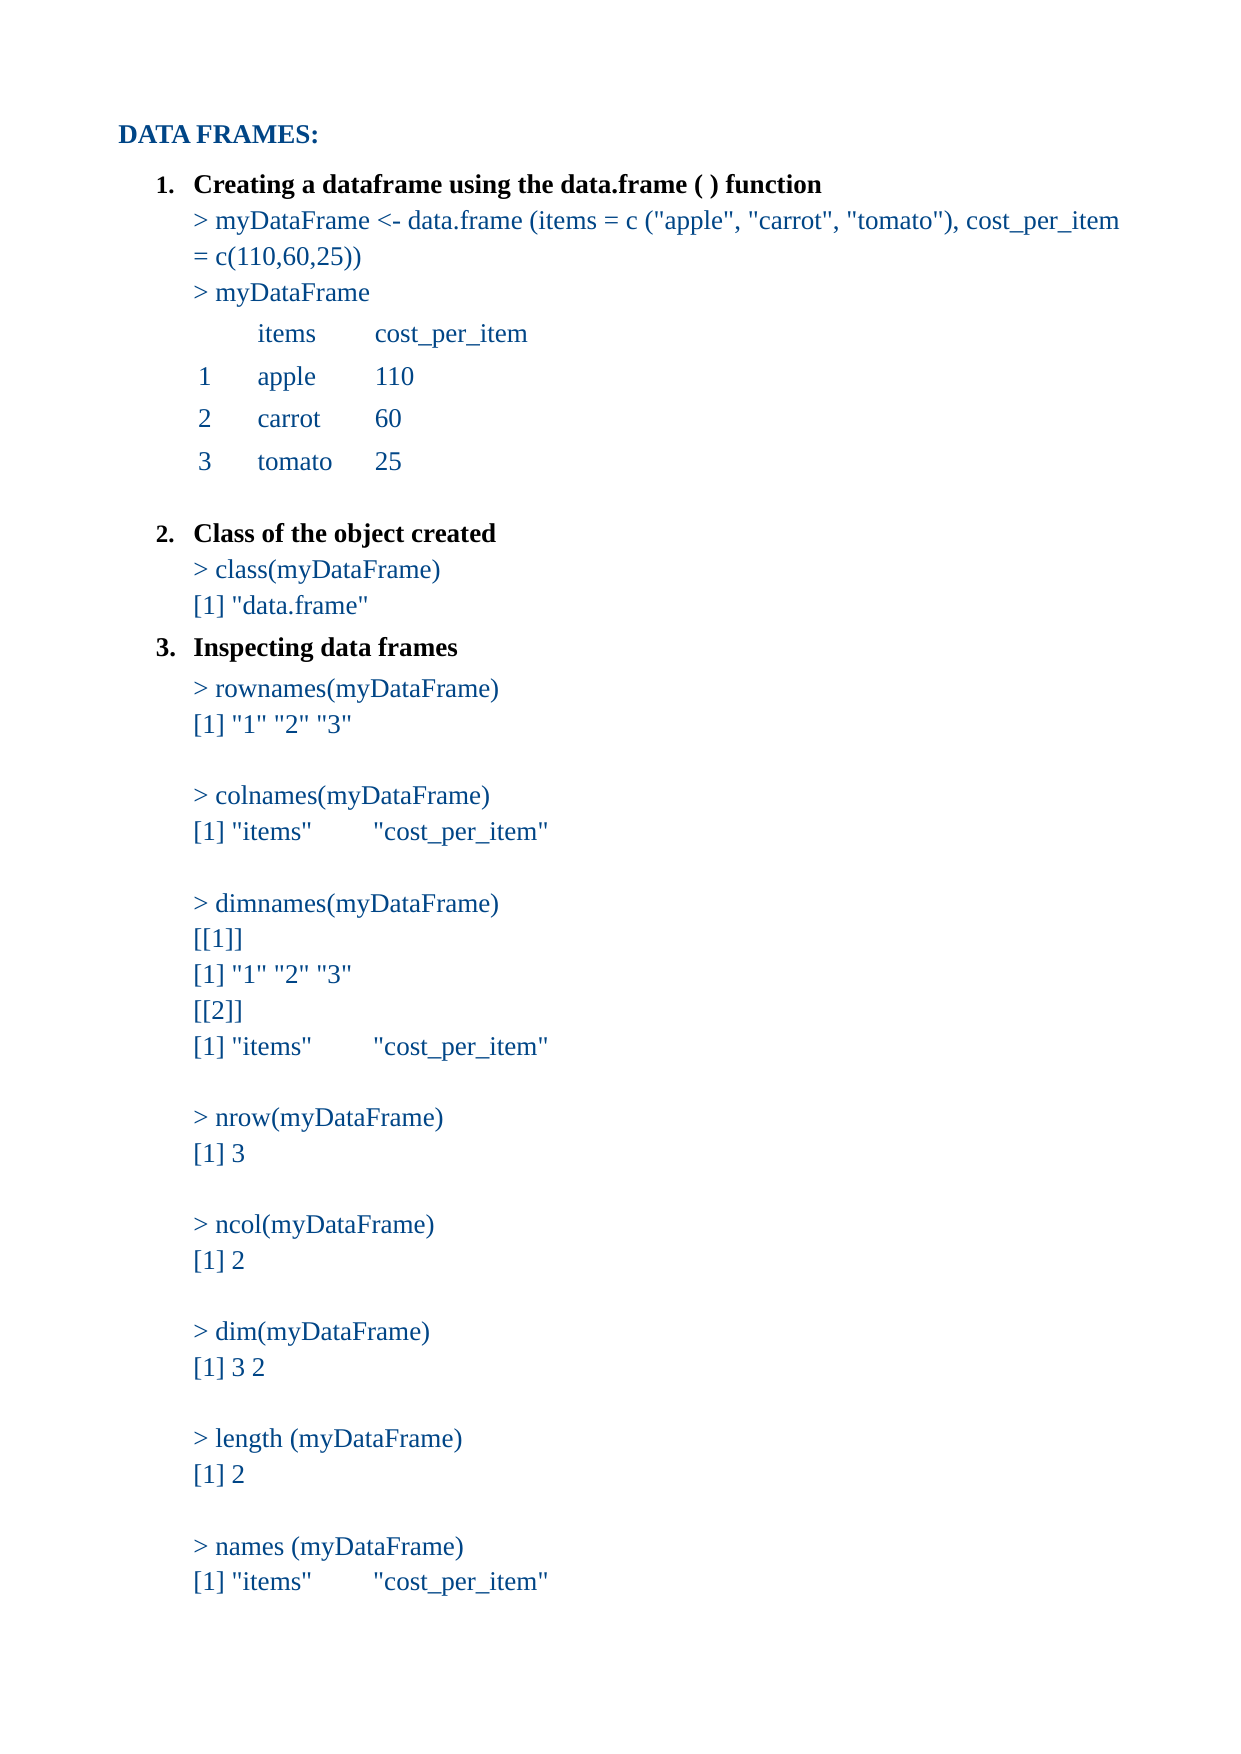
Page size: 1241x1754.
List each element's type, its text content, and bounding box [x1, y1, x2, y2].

table_header [192, 311, 252, 354]
list [1] 3 2 [156, 1351, 1122, 1382]
table_cell apple [252, 354, 369, 397]
table_cell 110 [369, 354, 547, 397]
list > class(myDataFrame) [156, 553, 1122, 584]
list > names (myDataFrame) [156, 1530, 1122, 1561]
list > colnames(myDataFrame) [156, 779, 1122, 811]
table_cell carrot [252, 397, 369, 439]
list > rownames(myDataFrame) [156, 672, 1122, 703]
table_header items [252, 311, 369, 354]
list > length (myDataFrame) [156, 1423, 1122, 1454]
table_cell tomato [252, 439, 369, 482]
list [1] "1" "2" "3" [156, 958, 1122, 989]
table_cell 25 [369, 439, 547, 482]
list [1] "items" "cost_per_item" [156, 1566, 1122, 1597]
table_header cost_per_item [369, 311, 547, 354]
list > myDataFrame <- data.frame (items = c ("apple", "carrot", "tomato"), cost_per_item = c(110,60,25)) [156, 204, 1122, 271]
list [[1]] [156, 922, 1122, 953]
list > dim(myDataFrame) [156, 1315, 1122, 1347]
list [1] 3 [156, 1137, 1122, 1168]
list > dimnames(myDataFrame) [156, 887, 1122, 918]
table_cell 60 [369, 397, 547, 439]
list Creating a dataframe using the data.frame ( ) function [156, 168, 1122, 199]
list [1] "1" "2" "3" [156, 708, 1122, 739]
table_cell 1 [192, 354, 252, 397]
list > myDataFrame [156, 276, 1122, 307]
list > nrow(myDataFrame) [156, 1101, 1122, 1132]
text DATA FRAMES: [118, 118, 1122, 149]
list Class of the object created [156, 517, 1122, 549]
table_cell 2 [192, 397, 252, 439]
table_cell 3 [192, 439, 252, 482]
list [1] 2 [156, 1244, 1122, 1275]
list [[2]] [156, 994, 1122, 1025]
list [1] "items" "cost_per_item" [156, 815, 1122, 846]
list [1] "data.frame" [156, 589, 1122, 620]
list > ncol(myDataFrame) [156, 1208, 1122, 1239]
list Inspecting data frames [156, 631, 1122, 662]
list [1] 2 [156, 1458, 1122, 1489]
list [1] "items" "cost_per_item" [156, 1029, 1122, 1061]
